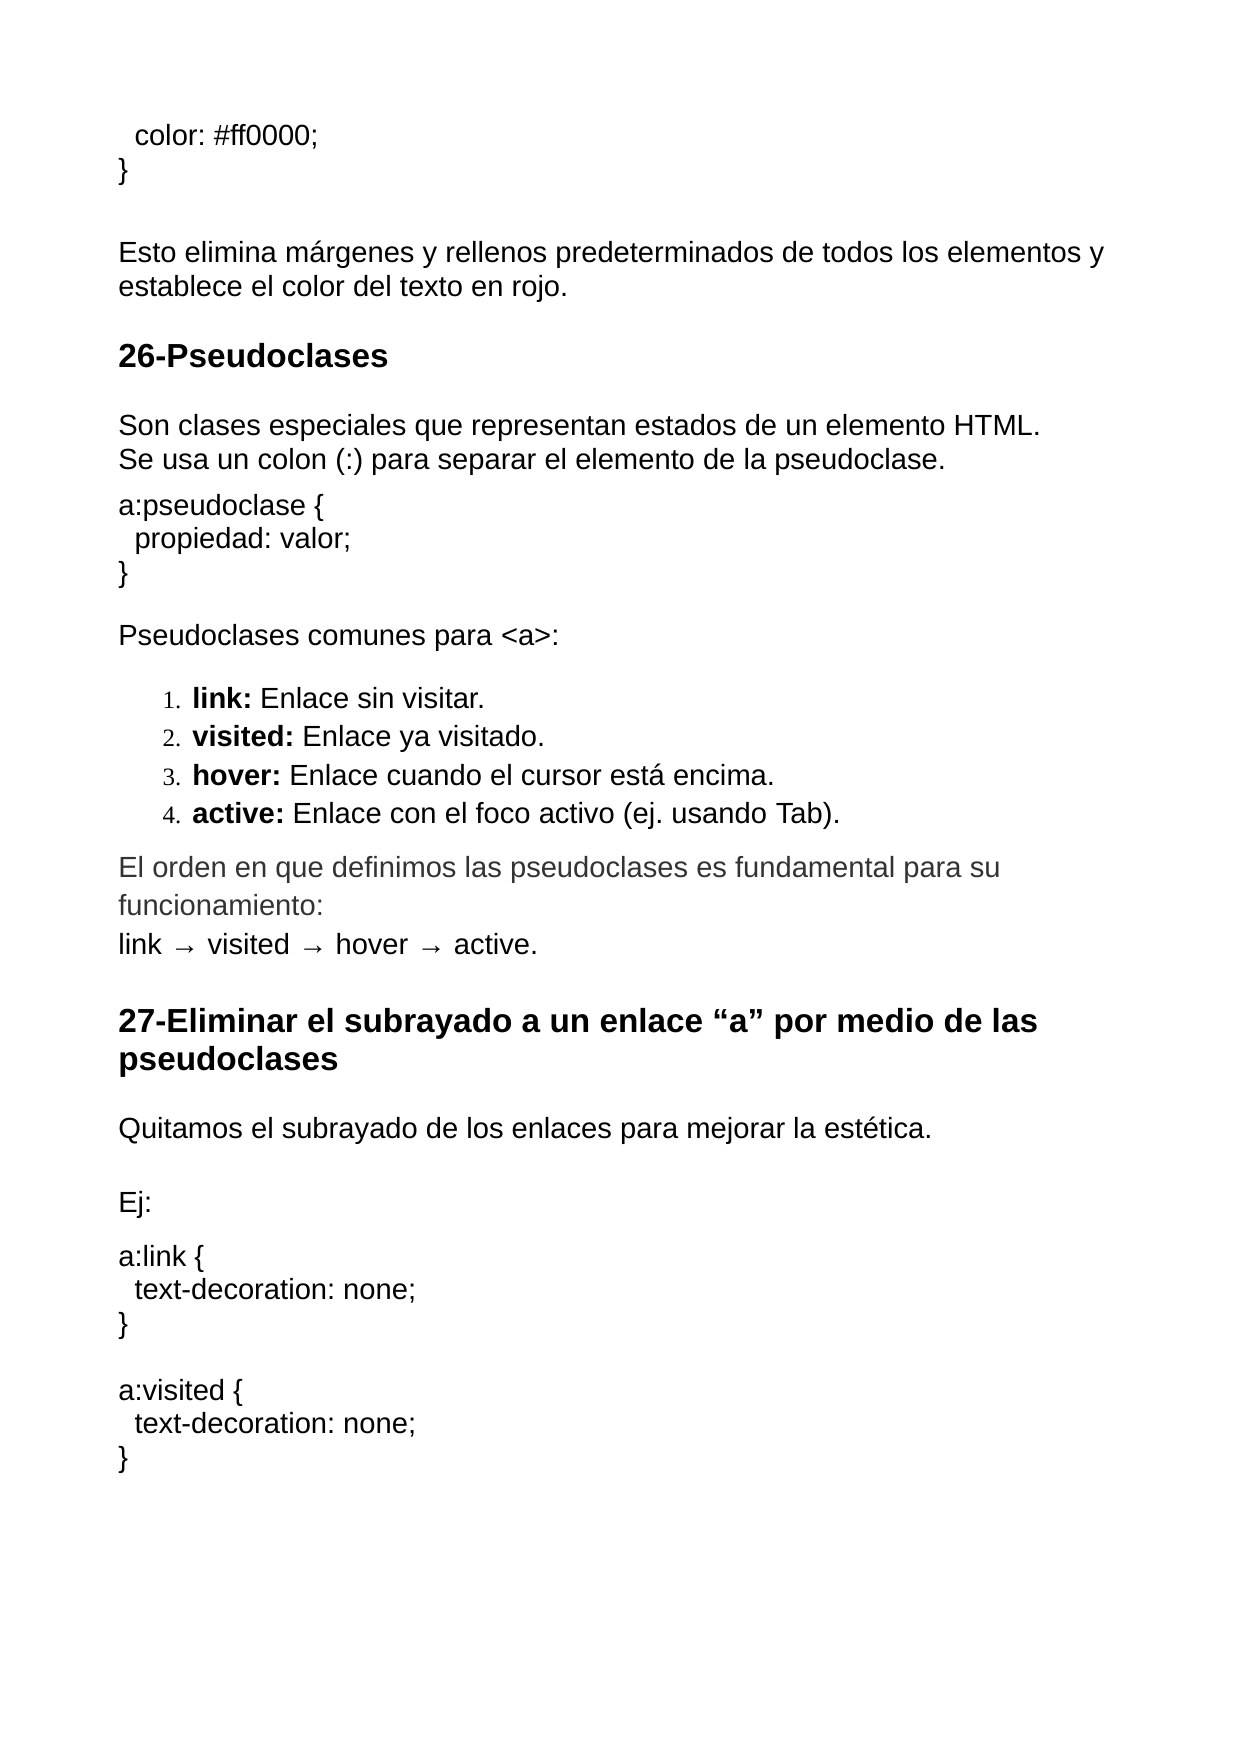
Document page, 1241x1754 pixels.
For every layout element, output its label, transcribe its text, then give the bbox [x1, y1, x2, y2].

text Ej: [118, 1185, 1122, 1219]
text text-decoration: none; [118, 1272, 1122, 1306]
text color: #ff0000; [118, 118, 1122, 152]
text a:visited { [118, 1373, 1122, 1406]
text } [118, 1440, 1122, 1497]
list visited: Enlace ya visitado. [162, 719, 1122, 753]
text a:pseudoclase { [118, 488, 1122, 521]
text text-decoration: none; [118, 1406, 1122, 1440]
text } [118, 555, 1122, 588]
list link: Enlace sin visitar. [162, 681, 1122, 714]
subtitle Esto elimina márgenes y rellenos predeterminados de todos los elementos y establece el color del texto en rojo. 26-Pseudoclases Son clases especiales que representan estados de un elemento HTML. Se usa un colon (:) para separar el elemento de la pseudoclase. [118, 236, 1122, 475]
text Pseudoclases comunes para <a>: [118, 618, 1122, 651]
list hover: Enlace cuando el cursor está encima. [162, 758, 1122, 791]
text El orden en que definimos las pseudoclases es fundamental para su funcionamiento: link → visited → hover → active. [118, 849, 1122, 960]
text } [118, 152, 1122, 185]
text propiedad: valor; [118, 521, 1122, 555]
list active: Enlace con el foco activo (ej. usando Tab). [162, 796, 1122, 830]
text a:link { [118, 1238, 1122, 1272]
text } [118, 1306, 1122, 1339]
subtitle 27-Eliminar el subrayado a un enlace “a” por medio de las pseudoclases Quitamos el subrayado de los enlaces para mejorar la estética. [118, 1001, 1122, 1144]
